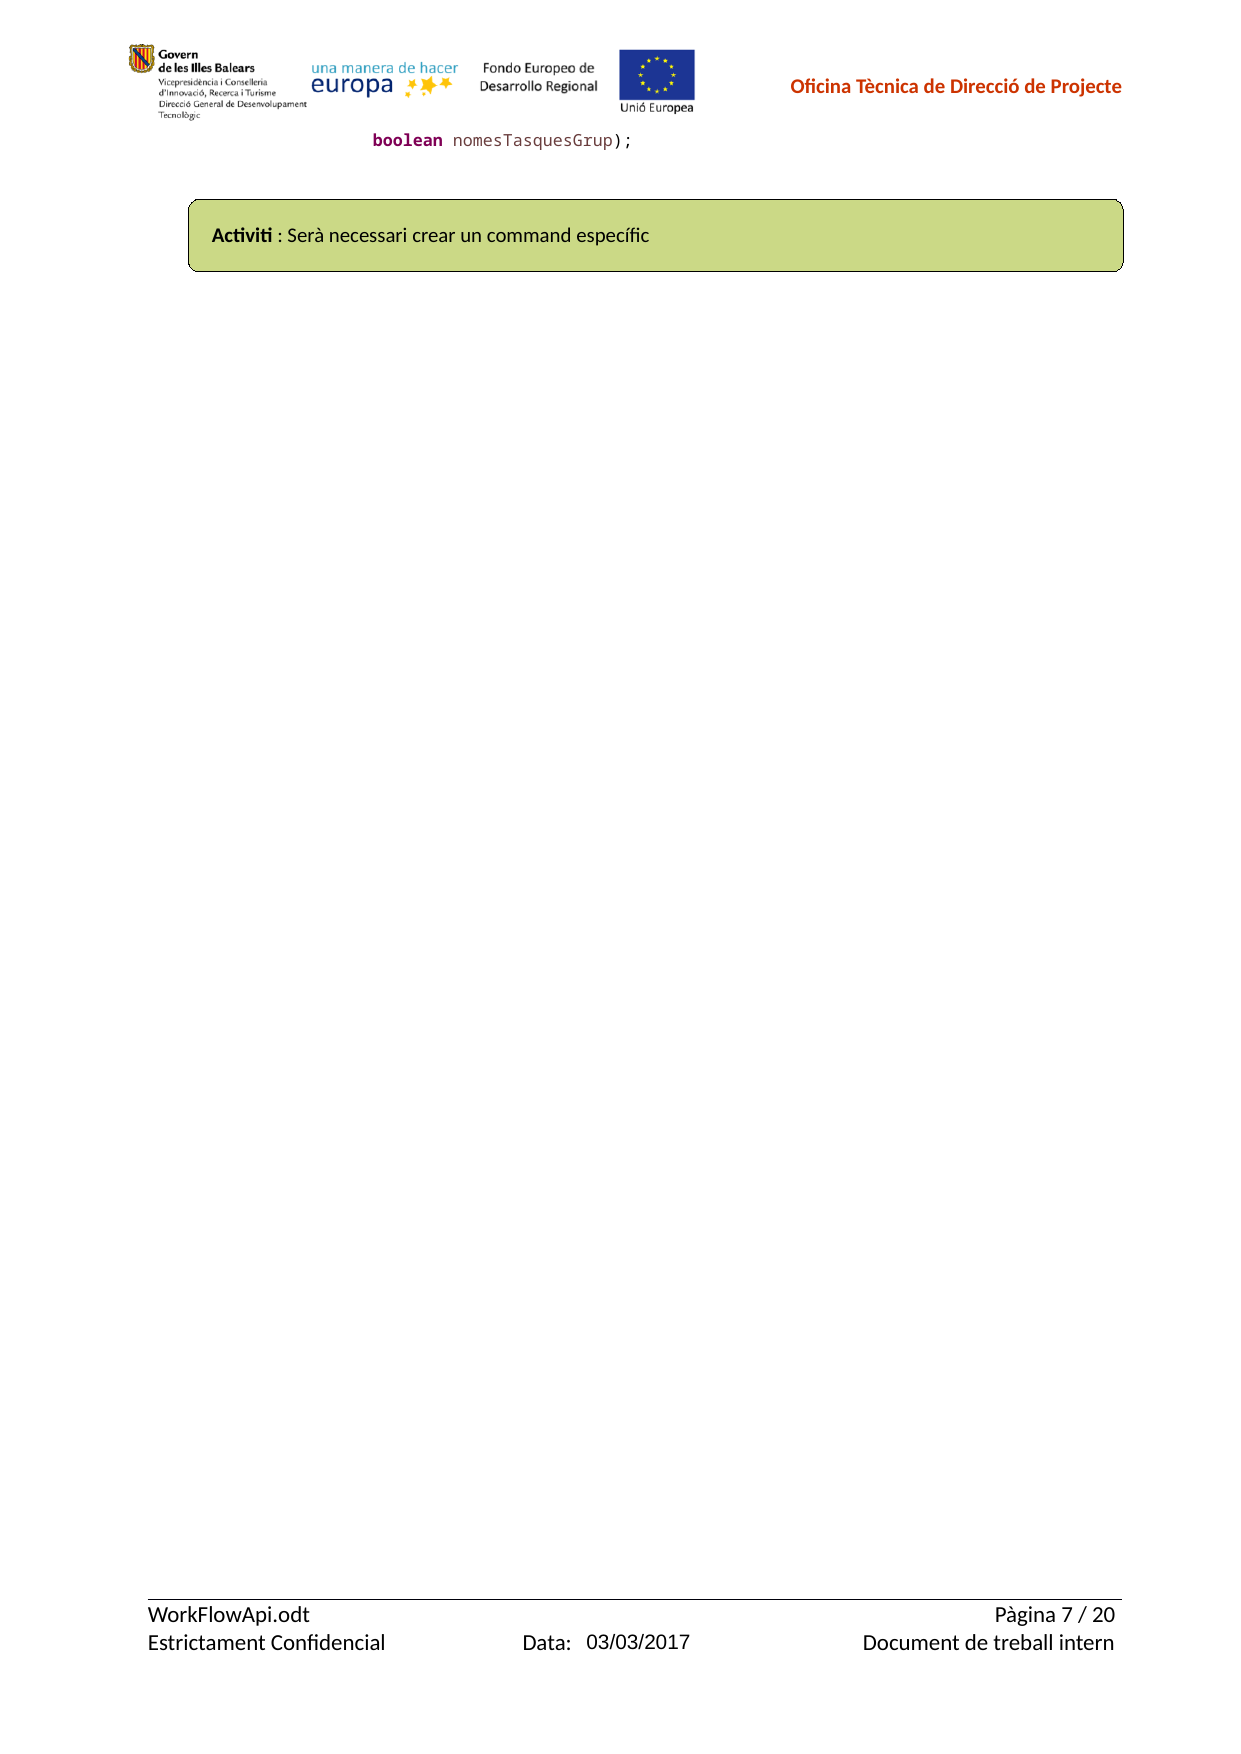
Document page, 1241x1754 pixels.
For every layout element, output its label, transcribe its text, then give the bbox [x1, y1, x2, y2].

picture [128, 43, 697, 121]
text boolean nomesTasquesGrup); [148, 128, 1122, 151]
